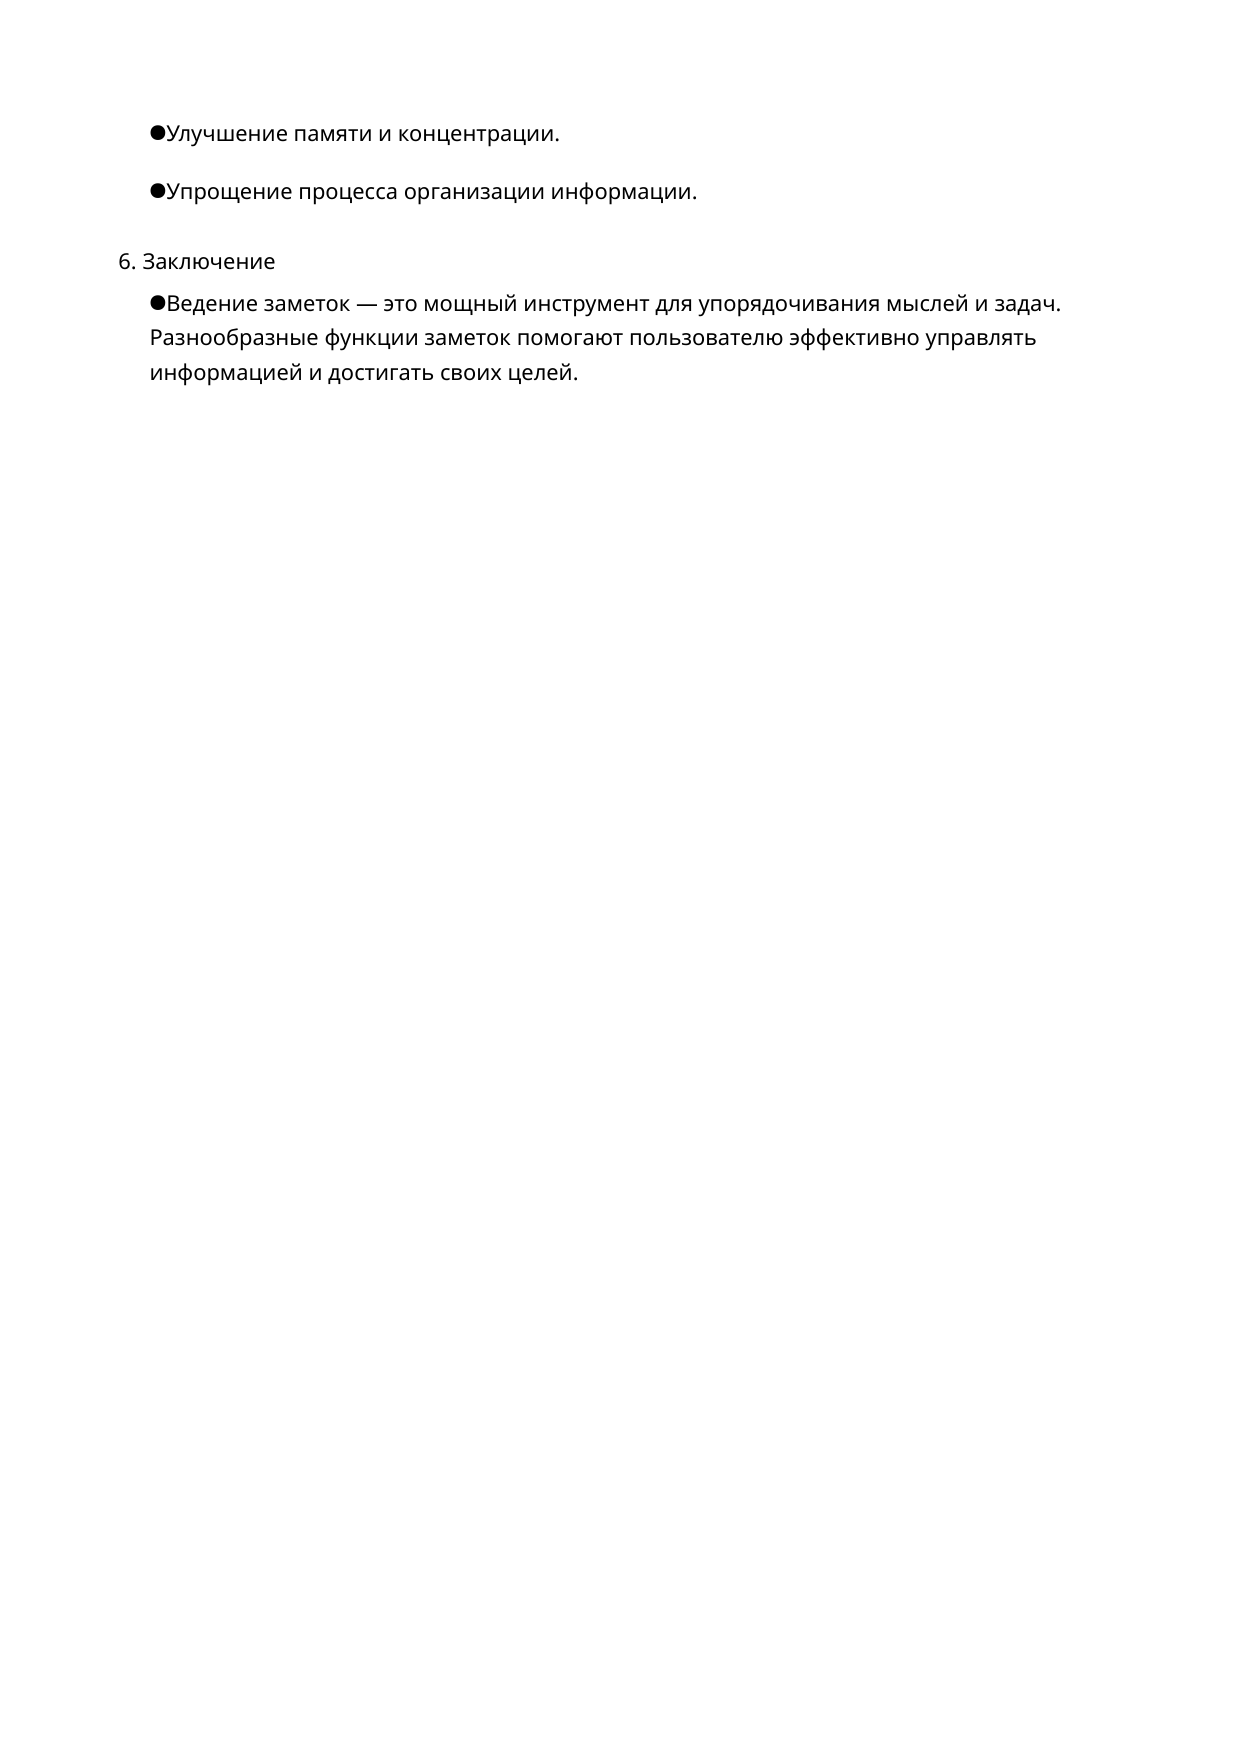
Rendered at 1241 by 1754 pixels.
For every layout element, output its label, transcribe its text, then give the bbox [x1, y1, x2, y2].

list Ведение заметок — это мощный инструмент для упорядочивания мыслей и задач. Разнообразные функции заметок помогают пользователю эффективно управлять информацией и достигать своих целей. [118, 288, 1122, 386]
subtitle 6. Заключение [118, 246, 1122, 276]
list Улучшение памяти и концентрации. [118, 118, 1122, 148]
list Упрощение процесса организации информации. [118, 176, 1122, 206]
